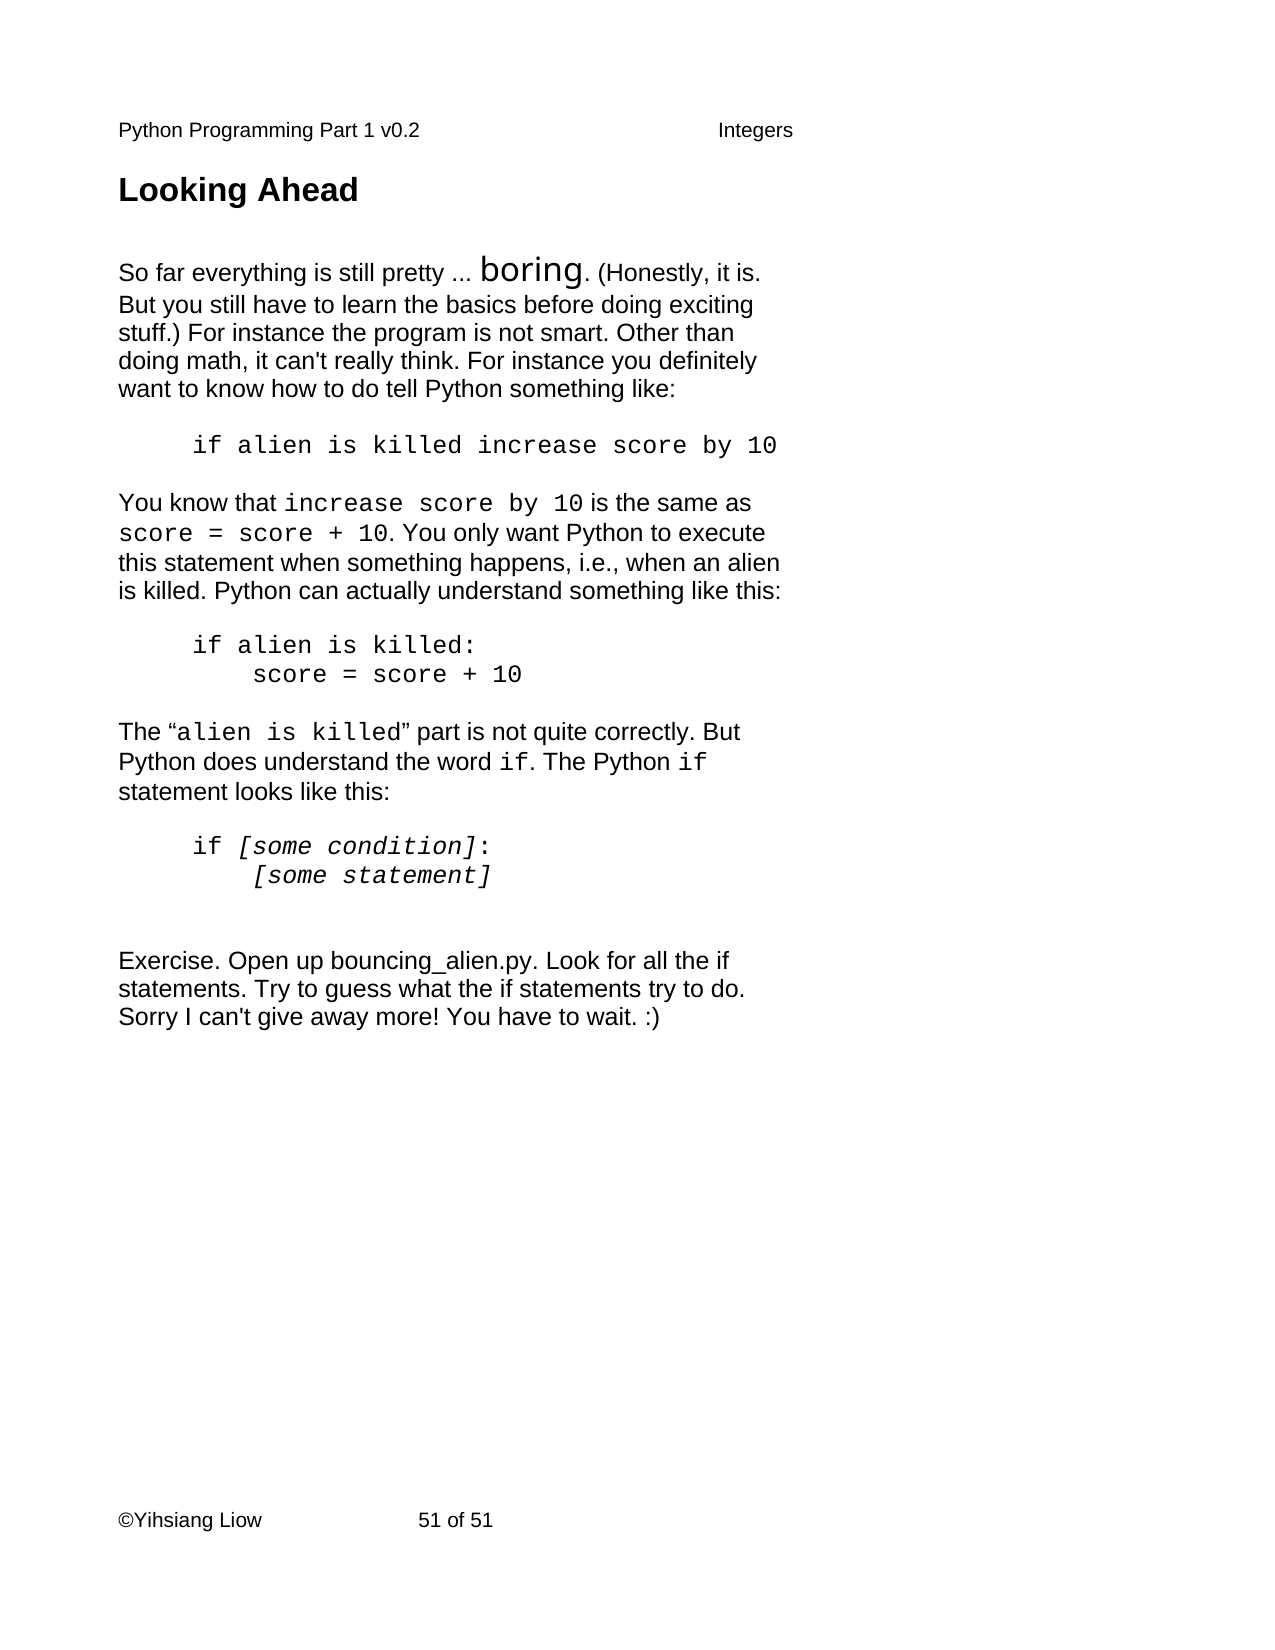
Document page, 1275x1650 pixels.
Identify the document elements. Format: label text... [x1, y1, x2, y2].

text if [some condition]: [118, 834, 793, 862]
text The “alien is killed” part is not quite correctly. But Python does understand the word if. The Python if statement looks like this: [118, 718, 793, 806]
text Exercise. Open up bouncing_alien.py. Look for all the if statements. Try to guess what the if statements try to do. Sorry I can't give away more! You have to wait. :) [118, 947, 793, 1031]
text Looking Ahead [118, 171, 793, 208]
text if alien is killed: [118, 633, 793, 661]
text So far everything is still pretty ... boring. (Honestly, it is. But you still have to learn the basics before doing exciting stuff.) For instance the program is not smart. Other than doing math, it can't really think. For instance you definitely want to know how to do tell Python something like: [118, 245, 793, 402]
text if alien is killed increase score by 10 [118, 430, 793, 461]
text [some statement] [118, 862, 793, 891]
text You know that increase score by 10 is the same as score = score + 10. You only want Python to execute this statement when something happens, i.e., when an alien is killed. Python can actually understand something like this: [118, 489, 793, 605]
text score = score + 10 [118, 661, 793, 689]
